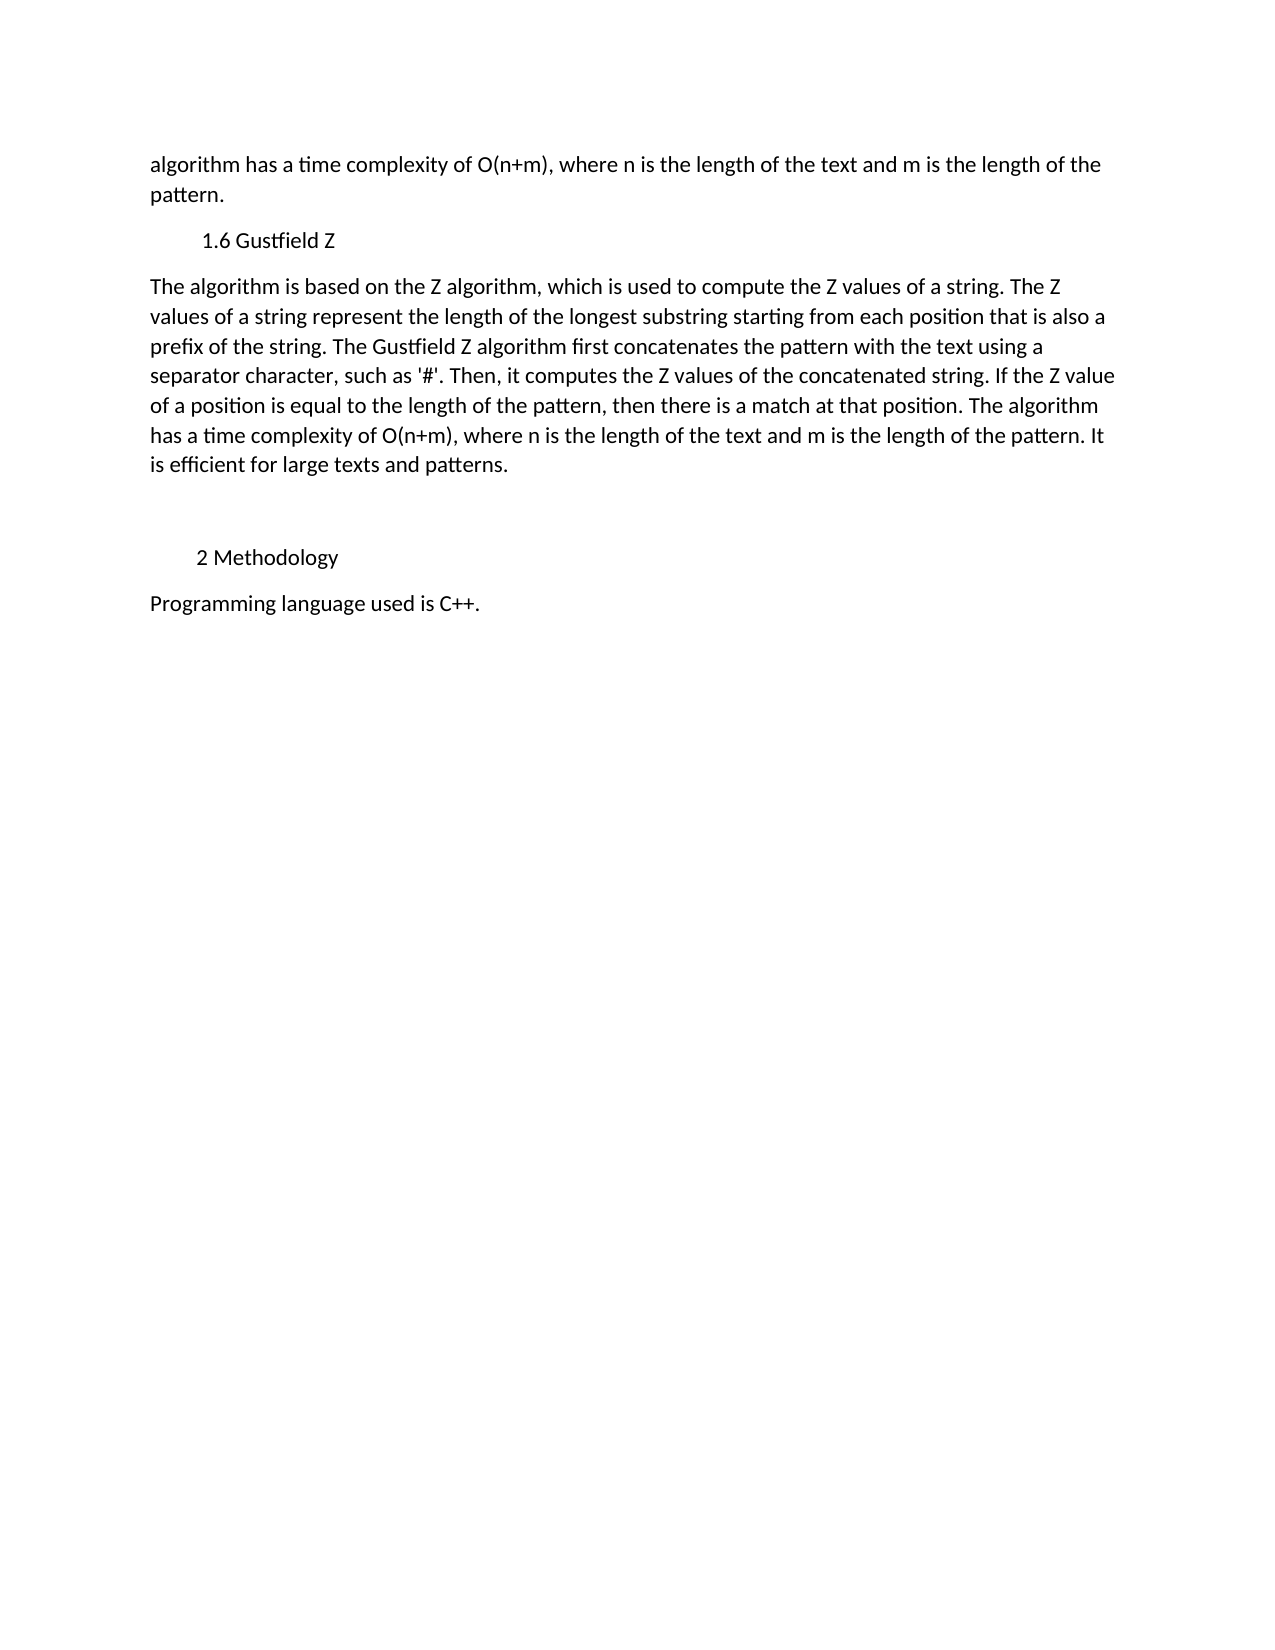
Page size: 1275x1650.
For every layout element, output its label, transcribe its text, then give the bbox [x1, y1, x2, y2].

text algorithm has a time complexity of O(n+m), where n is the length of the text and m is the length of the pattern. [150, 150, 1125, 208]
text Programming language used is C++. [150, 589, 1125, 618]
text 2 Methodology [150, 543, 1125, 571]
text 1.6 Gustfield Z [150, 226, 1125, 254]
text The algorithm is based on the Z algorithm, which is used to compute the Z values of a string. The Z values of a string represent the length of the longest substring starting from each position that is also a prefix of the string. The Gustfield Z algorithm first concatenates the pattern with the text using a separator character, such as '#'. Then, it computes the Z values of the concatenated string. If the Z value of a position is equal to the length of the pattern, then there is a match at that position. The algorithm has a time complexity of O(n+m), where n is the length of the text and m is the length of the pattern. It is efficient for large texts and patterns. [150, 272, 1125, 478]
